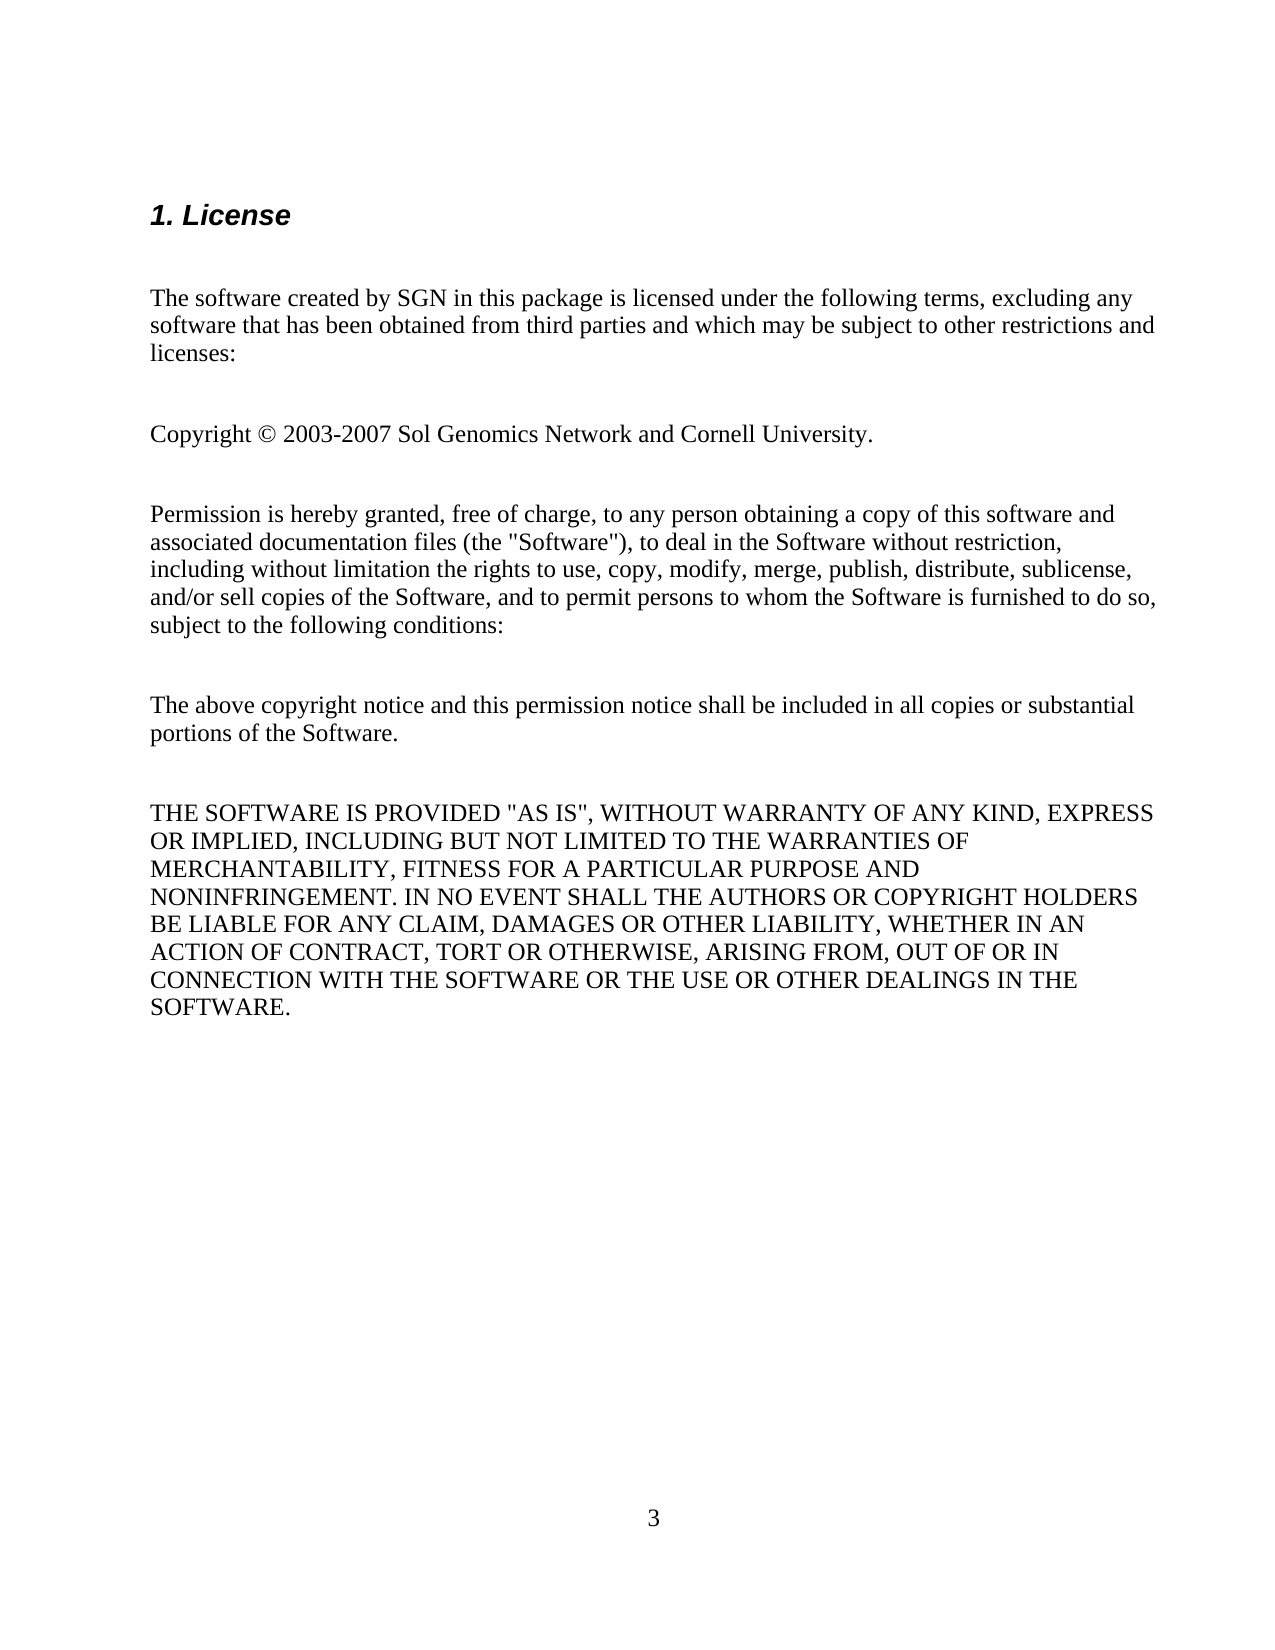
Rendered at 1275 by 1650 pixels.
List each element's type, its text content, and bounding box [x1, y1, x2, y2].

text Copyright © 2003-2007 Sol Genomics Network and Cornell University. [150, 420, 1157, 447]
text The above copyright notice and this permission notice shall be included in all copies or substantial portions of the Software. [150, 691, 1157, 747]
text THE SOFTWARE IS PROVIDED "AS IS", WITHOUT WARRANTY OF ANY KIND, EXPRESS OR IMPLIED, INCLUDING BUT NOT LIMITED TO THE WARRANTIES OF MERCHANTABILITY, FITNESS FOR A PARTICULAR PURPOSE AND NONINFRINGEMENT. IN NO EVENT SHALL THE AUTHORS OR COPYRIGHT HOLDERS BE LIABLE FOR ANY CLAIM, DAMAGES OR OTHER LIABILITY, WHETHER IN AN ACTION OF CONTRACT, TORT OR OTHERWISE, ARISING FROM, OUT OF OR IN CONNECTION WITH THE SOFTWARE OR THE USE OR OTHER DEALINGS IN THE SOFTWARE. [150, 799, 1157, 1021]
text The software created by SGN in this package is licensed under the following terms, excluding any software that has been obtained from third parties and which may be subject to other restrictions and licenses: [150, 284, 1157, 367]
subtitle 1. License [150, 198, 1157, 231]
text Permission is hereby granted, free of charge, to any person obtaining a copy of this software and associated documentation files (the "Software"), to deal in the Software without restriction, including without limitation the rights to use, copy, modify, merge, publish, distribute, sublicense, and/or sell copies of the Software, and to permit persons to whom the Software is furnished to do so, subject to the following conditions: [150, 500, 1157, 639]
